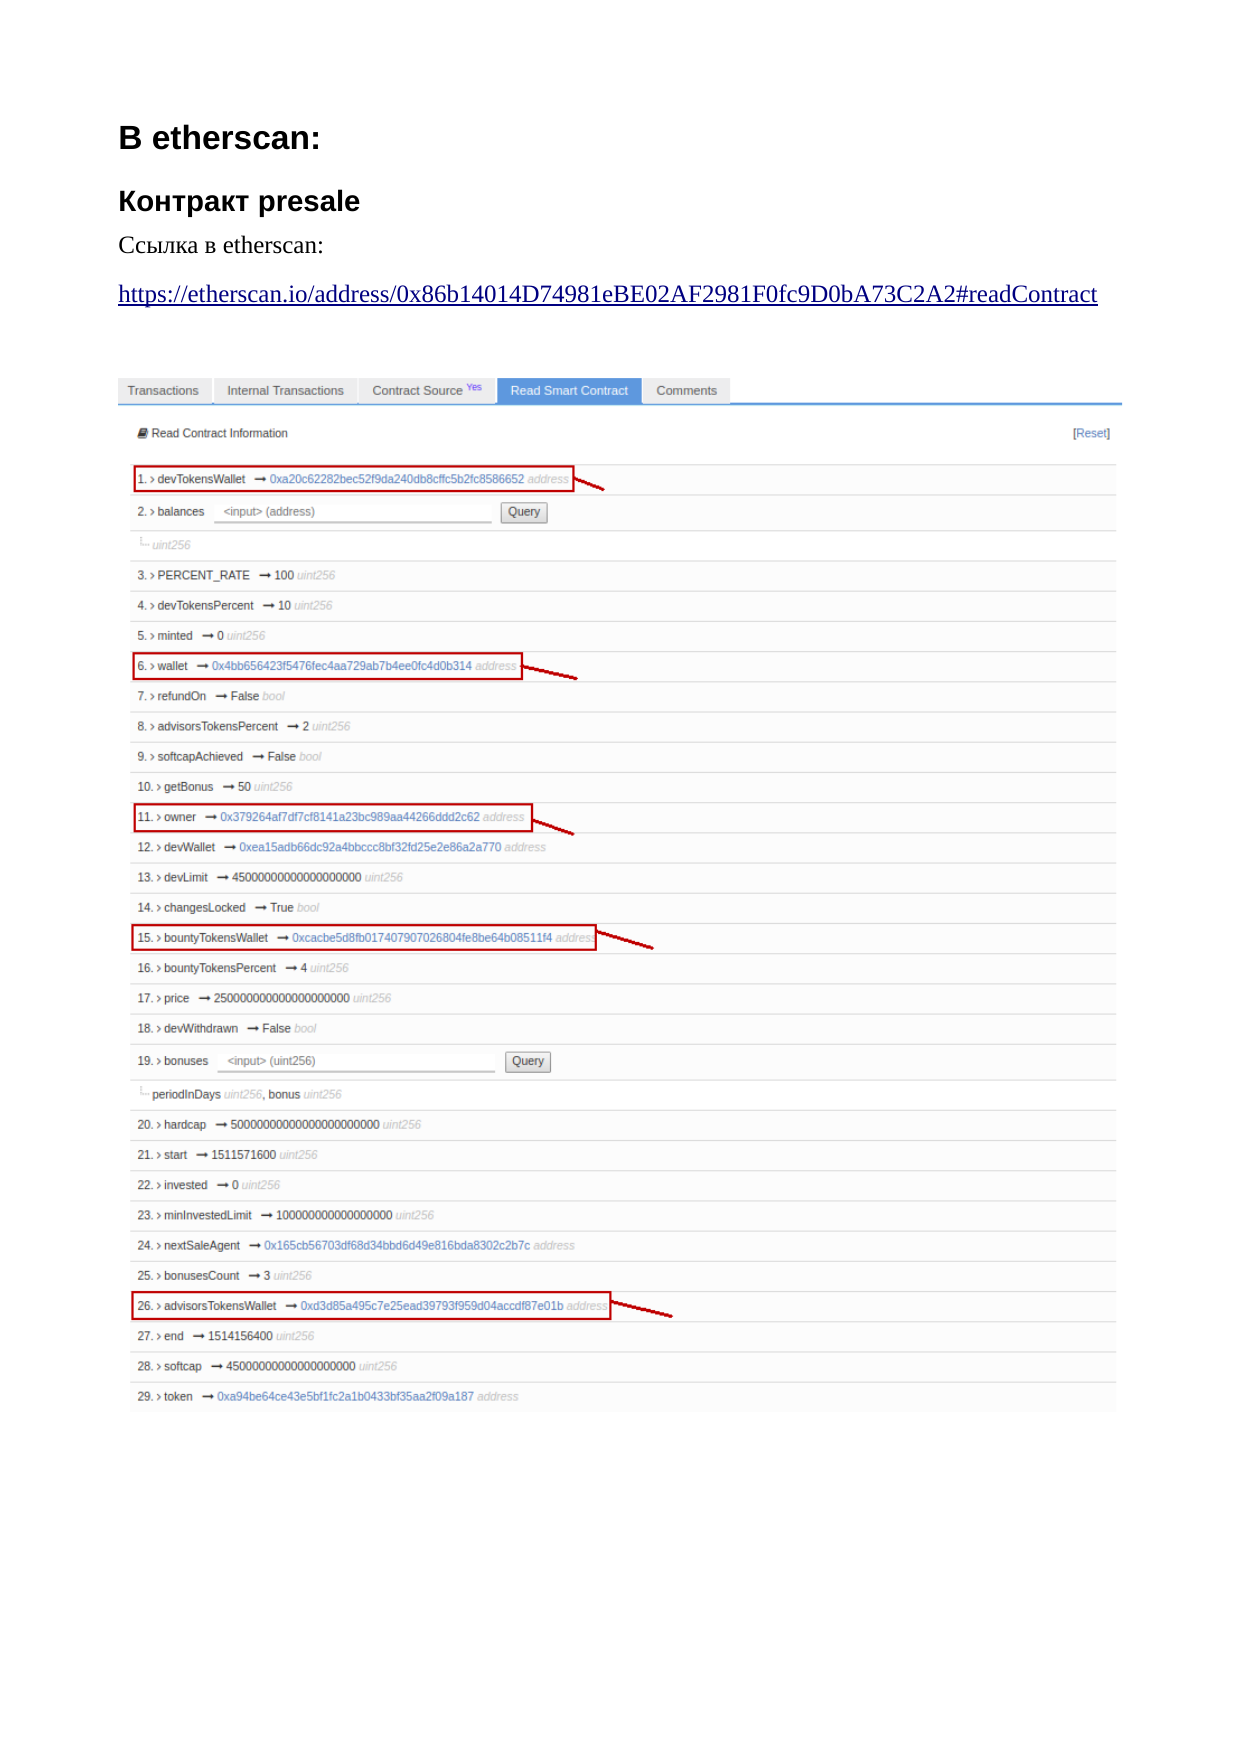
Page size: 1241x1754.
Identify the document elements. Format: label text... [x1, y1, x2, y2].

text https://etherscan.io/address/0x86b14014D74981eBE02AF2981F0fc9D0bA73C2A2#readContract [118, 279, 1122, 308]
picture [118, 377, 1123, 1413]
subtitle В etherscan: [118, 118, 1122, 157]
subtitle Контракт presale [118, 184, 1122, 218]
text Ссылка в etherscan: [118, 230, 1122, 259]
